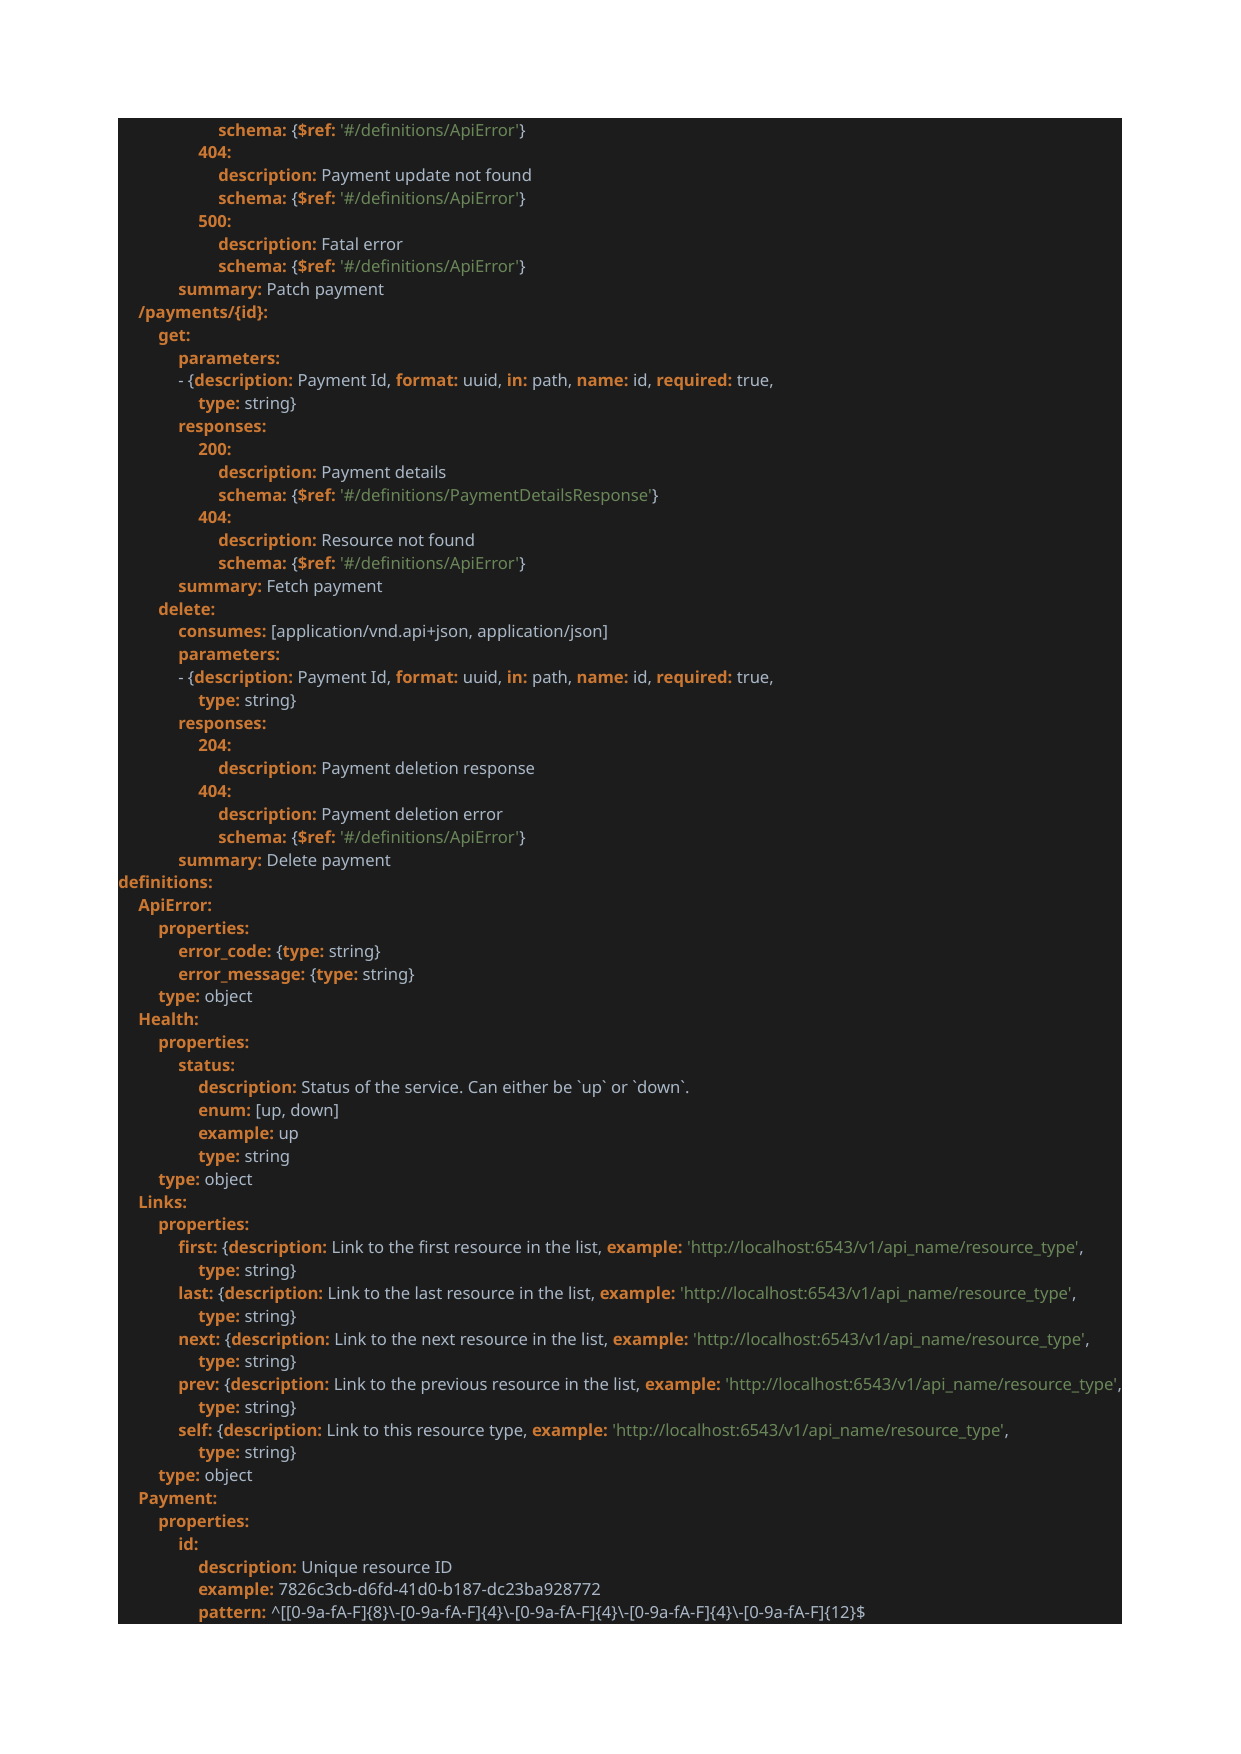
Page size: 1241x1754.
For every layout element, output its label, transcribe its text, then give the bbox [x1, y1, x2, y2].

text summary: Delete payment [118, 848, 1122, 871]
text error_code: {type: string} [118, 939, 1122, 962]
text description: Fatal error [118, 232, 1122, 255]
text error_message: {type: string} [118, 962, 1122, 985]
text type: string} [118, 1350, 1122, 1373]
text - {description: Payment Id, format: uuid, in: path, name: id, required: true, [118, 369, 1122, 392]
text 404: [118, 141, 1122, 164]
text type: string} [118, 1396, 1122, 1418]
text parameters: [118, 643, 1122, 666]
text schema: {$ref: '#/definitions/ApiError'} [118, 187, 1122, 209]
text definitions: [118, 871, 1122, 894]
text description: Unique resource ID [118, 1555, 1122, 1578]
text description: Payment update not found [118, 164, 1122, 187]
text Payment: [118, 1487, 1122, 1509]
text delete: [118, 597, 1122, 620]
text type: object [118, 985, 1122, 1008]
text id: [118, 1532, 1122, 1555]
text 200: [118, 437, 1122, 460]
text first: {description: Link to the first resource in the list, example: 'http://localhost:6543/v1/api_name/resource_type', [118, 1236, 1122, 1259]
text properties: [118, 916, 1122, 939]
text responses: [118, 415, 1122, 437]
text Links: [118, 1190, 1122, 1213]
text description: Payment details [118, 460, 1122, 483]
text ApiError: [118, 894, 1122, 916]
text prev: {description: Link to the previous resource in the list, example: 'http://localhost:6543/v1/api_name/resource_type', [118, 1373, 1122, 1396]
text description: Resource not found [118, 529, 1122, 552]
text /payments/{id}: [118, 301, 1122, 323]
text schema: {$ref: '#/definitions/ApiError'} [118, 255, 1122, 278]
text properties: [118, 1213, 1122, 1236]
text schema: {$ref: '#/definitions/PaymentDetailsResponse'} [118, 483, 1122, 506]
text description: Payment deletion error [118, 802, 1122, 825]
text get: [118, 323, 1122, 346]
text example: up [118, 1122, 1122, 1144]
text status: [118, 1053, 1122, 1076]
text last: {description: Link to the last resource in the list, example: 'http://localhost:6543/v1/api_name/resource_type', [118, 1281, 1122, 1304]
text type: string} [118, 1441, 1122, 1464]
text 500: [118, 209, 1122, 232]
text pattern: ^[[0-9a-fA-F]{8}\-[0-9a-fA-F]{4}\-[0-9a-fA-F]{4}\-[0-9a-fA-F]{4}\-[0-9a-fA-F]{12}$ [118, 1601, 1122, 1624]
text properties: [118, 1509, 1122, 1532]
text type: object [118, 1464, 1122, 1487]
text schema: {$ref: '#/definitions/ApiError'} [118, 825, 1122, 848]
text description: Payment deletion response [118, 757, 1122, 780]
text example: 7826c3cb-d6fd-41d0-b187-dc23ba928772 [118, 1578, 1122, 1601]
text summary: Fetch payment [118, 574, 1122, 597]
text properties: [118, 1031, 1122, 1053]
text 404: [118, 506, 1122, 529]
text Health: [118, 1008, 1122, 1031]
text type: string} [118, 392, 1122, 415]
text schema: {$ref: '#/definitions/ApiError'} [118, 118, 1122, 141]
text schema: {$ref: '#/definitions/ApiError'} [118, 552, 1122, 574]
text 404: [118, 780, 1122, 802]
text summary: Patch payment [118, 278, 1122, 301]
text description: Status of the service. Can either be `up` or `down`. [118, 1076, 1122, 1099]
text type: string} [118, 1259, 1122, 1281]
text type: object [118, 1167, 1122, 1190]
text next: {description: Link to the next resource in the list, example: 'http://localhost:6543/v1/api_name/resource_type', [118, 1327, 1122, 1350]
text self: {description: Link to this resource type, example: 'http://localhost:6543/v1/api_name/resource_type', [118, 1418, 1122, 1441]
text responses: [118, 711, 1122, 734]
text - {description: Payment Id, format: uuid, in: path, name: id, required: true, [118, 666, 1122, 688]
text 204: [118, 734, 1122, 757]
text parameters: [118, 346, 1122, 369]
text enum: [up, down] [118, 1099, 1122, 1122]
text type: string} [118, 688, 1122, 711]
text consumes: [application/vnd.api+json, application/json] [118, 620, 1122, 643]
text type: string} [118, 1304, 1122, 1327]
text type: string [118, 1144, 1122, 1167]
